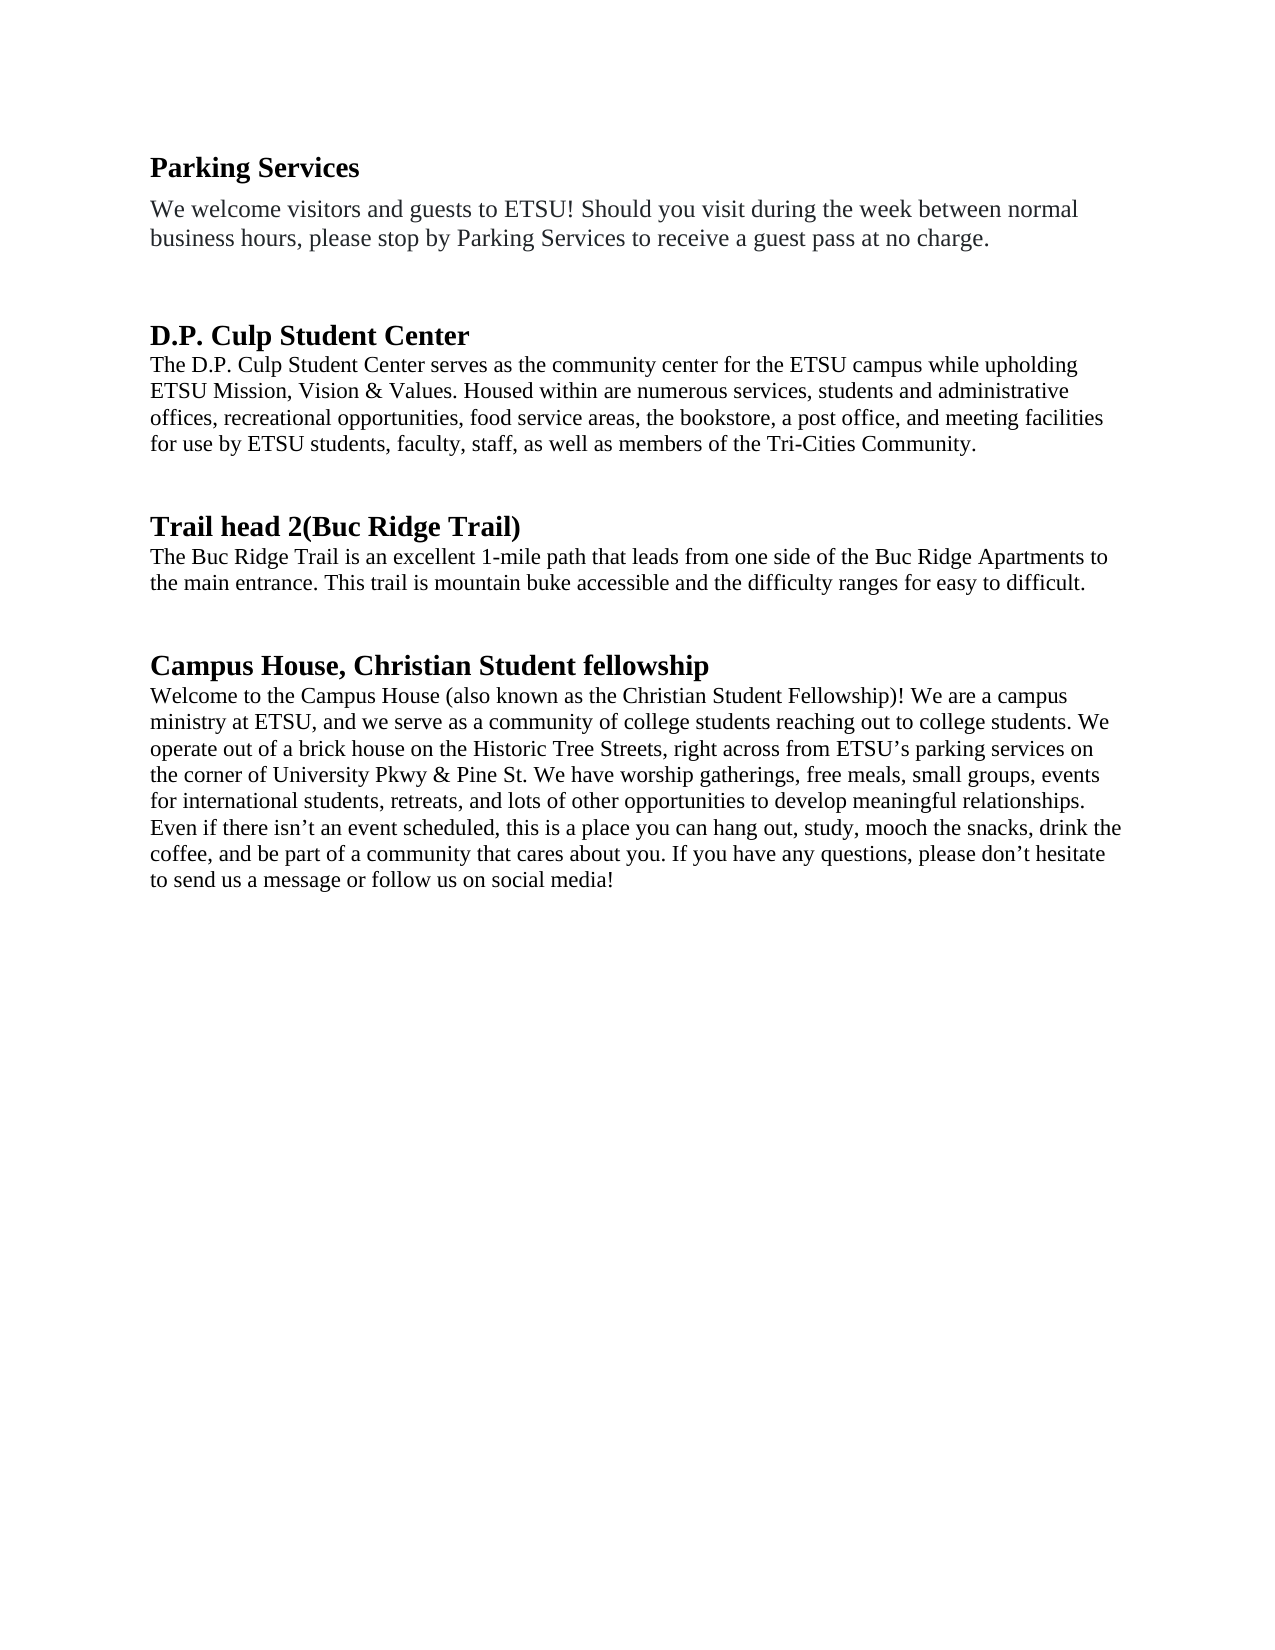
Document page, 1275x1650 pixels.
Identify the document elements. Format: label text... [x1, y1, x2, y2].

text The D.P. Culp Student Center serves as the community center for the ETSU campus while upholding ETSU Mission, Vision & Values. Housed within are numerous services, students and administrative offices, recreational opportunities, food service areas, the bookstore, a post office, and meeting facilities for use by ETSU students, faculty, staff, as well as members of the Tri-Cities Community. [150, 351, 1125, 457]
text Campus House, Christian Student fellowship [150, 648, 1125, 682]
text We welcome visitors and guests to ETSU! Should you visit during the week between normal business hours, please stop by Parking Services to receive a guest pass at no charge. [150, 194, 1125, 251]
text Trail head 2(Buc Ridge Trail) [150, 509, 1125, 543]
subtitle Parking Services [150, 150, 1125, 183]
text D.P. Culp Student Center [150, 318, 1125, 351]
text The Buc Ridge Trail is an excellent 1-mile path that leads from one side of the Buc Ridge Apartments to the main entrance. This trail is mountain buke accessible and the difficulty ranges for easy to difficult. [150, 543, 1125, 596]
text Welcome to the Campus House (also known as the Christian Student Fellowship)! We are a campus ministry at ETSU, and we serve as a community of college students reaching out to college students. We operate out of a brick house on the Historic Tree Streets, right across from ETSU’s parking services on the corner of University Pkwy & Pine St. We have worship gatherings, free meals, small groups, events for international students, retreats, and lots of other opportunities to develop meaningful relationships. Even if there isn’t an event scheduled, this is a place you can hang out, study, mooch the snacks, drink the coffee, and be part of a community that cares about you. If you have any questions, please don’t hesitate to send us a message or follow us on social media! [150, 682, 1125, 893]
